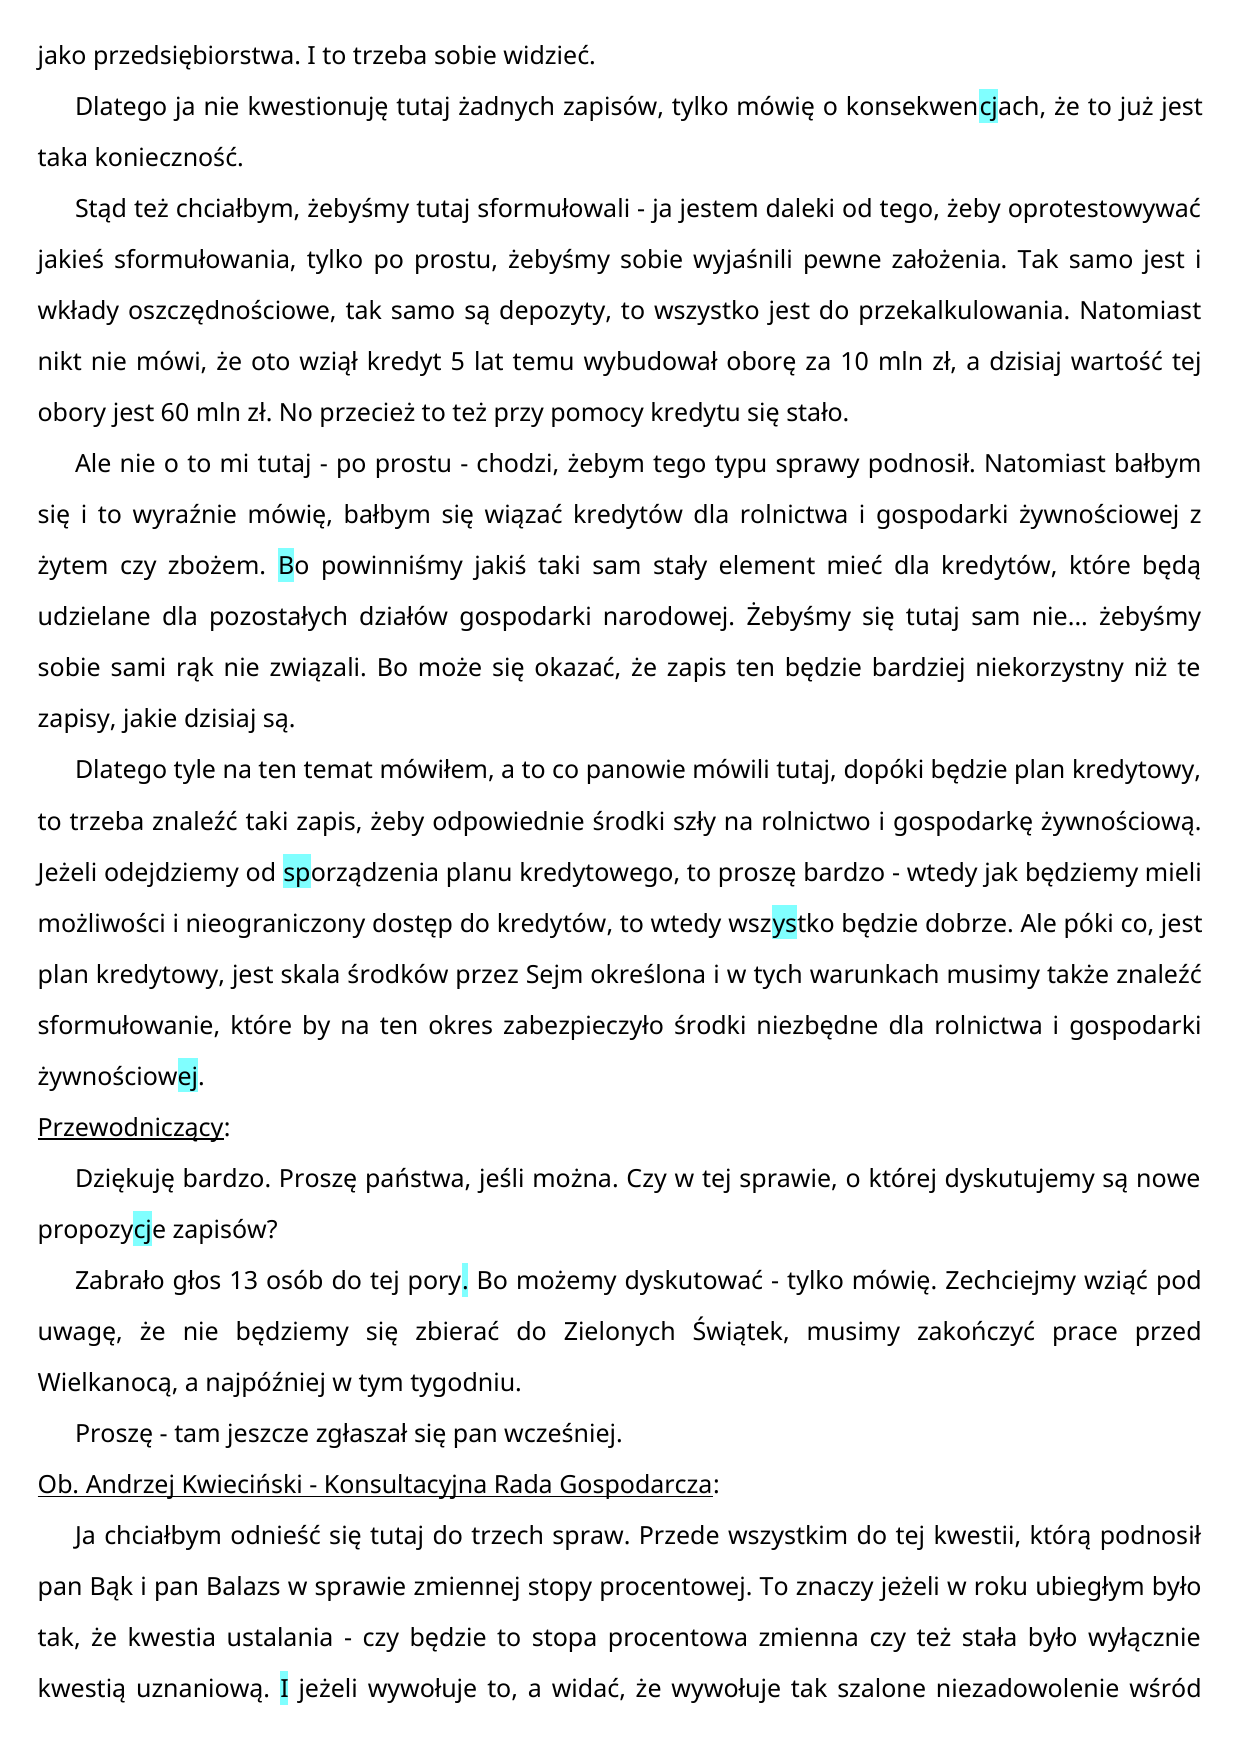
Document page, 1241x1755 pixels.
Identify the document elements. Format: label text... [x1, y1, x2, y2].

text Dlatego ja nie kwestionuję tutaj żadnych zapisów, tylko mówię o konsekwencjach, że to już jest taka konieczność. [37, 88, 1203, 174]
text Stąd też chciałbym, żebyśmy tutaj sformułowali - ja jestem daleki od tego, żeby oprotestowywać jakieś sformułowania, tylko po prostu, żebyśmy sobie wyjaśnili pewne założenia. Tak samo jest i wkłady oszczędnościowe, tak samo są depozyty, to wszystko jest do przekalkulowania. Natomiast nikt nie mówi, że oto wziął kredyt 5 lat temu wybudował oborę za 10 mln zł, a dzisiaj wartość tej obory jest 60 mln zł. No przecież to też przy pomocy kredytu się stało. [37, 191, 1203, 429]
text jako przedsiębiorstwa. I to trzeba sobie widzieć. [37, 37, 1203, 72]
text Ja chciałbym odnieść się tutaj do trzech spraw. Przede wszystkim do tej kwestii, którą podnosił pan Bąk i pan Balazs w sprawie zmiennej stopy procentowej. To znaczy jeżeli w roku ubiegłym było tak, że kwestia ustalania - czy będzie to stopa procentowa zmienna czy też stała było wyłącznie kwestią uznaniową. I jeżeli wywołuje to, a widać, że wywołuje tak szalone niezadowolenie wśród [37, 1518, 1203, 1705]
text Dlatego tyle na ten temat mówiłem, a to co panowie mówili tutaj, dopóki będzie plan kredytowy, to trzeba znaleźć taki zapis, żeby odpowiednie środki szły na rolnictwo i gospodarkę żywnościową. Jeżeli odejdziemy od sporządzenia planu kredytowego, to proszę bardzo - wtedy jak będziemy mieli możliwości i nieograniczony dostęp do kredytów, to wtedy wszystko będzie dobrze. Ale póki co, jest plan kredytowy, jest skala środków przez Sejm określona i w tych warunkach musimy także znaleźć sformułowanie, które by na ten okres zabezpieczyło środki niezbędne dla rolnictwa i gospodarki żywnościowej. [37, 752, 1203, 1092]
text Dziękuję bardzo. Proszę państwa, jeśli można. Czy w tej sprawie, o której dyskutujemy są nowe propozycje zapisów? [37, 1160, 1203, 1246]
text Przewodniczący: [37, 1109, 1203, 1143]
text Proszę - tam jeszcze zgłaszał się pan wcześniej. [37, 1416, 1203, 1450]
text Ale nie o to mi tutaj - po prostu - chodzi, żebym tego typu sprawy podnosił. Natomiast bałbym się i to wyraźnie mówię, bałbym się wiązać kredytów dla rolnictwa i gospodarki żywnościowej z żytem czy zbożem. Bo powinniśmy jakiś taki sam stały element mieć dla kredytów, które będą udzielane dla pozostałych działów gospodarki narodowej. Żebyśmy się tutaj sam nie... żebyśmy sobie sami rąk nie związali. Bo może się okazać, że zapis ten będzie bardziej niekorzystny niż te zapisy, jakie dzisiaj są. [37, 446, 1203, 735]
text Ob. Andrzej Kwieciński - Konsultacyjna Rada Gospodarcza: [37, 1467, 1203, 1501]
text Zabrało głos 13 osób do tej pory. Bo możemy dyskutować - tylko mówię. Zechciejmy wziąć pod uwagę, że nie będziemy się zbierać do Zielonych Świątek, musimy zakończyć prace przed Wielkanocą, a najpóźniej w tym tygodniu. [37, 1262, 1203, 1399]
